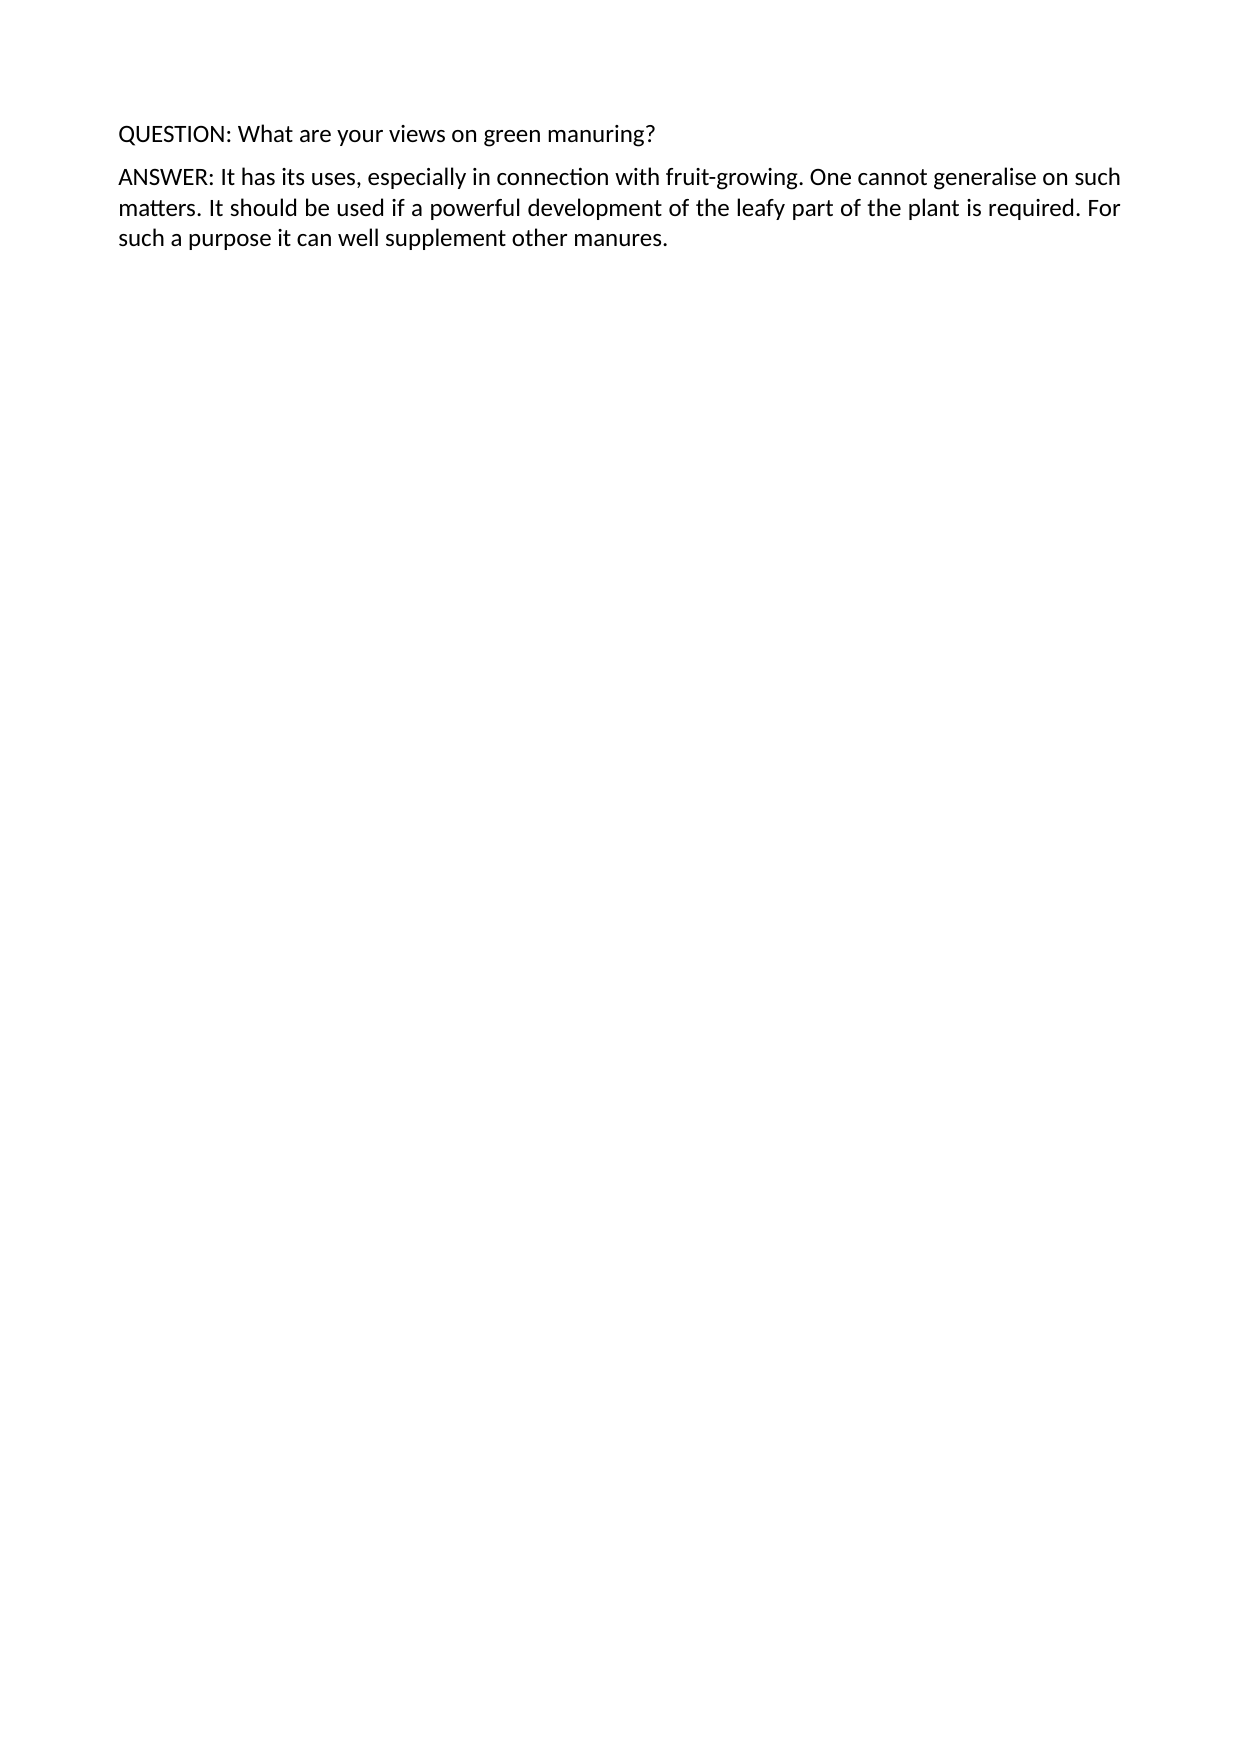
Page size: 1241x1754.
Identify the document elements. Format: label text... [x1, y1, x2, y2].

text ANSWER: It has its uses, especially in connection with fruit-growing. One cannot generalise on such matters. It should be used if a powerful development of the leafy part of the plant is required. For such a purpose it can well supplement other manures. [118, 161, 1122, 253]
text QUESTION: What are your views on green manuring? [118, 118, 1122, 149]
